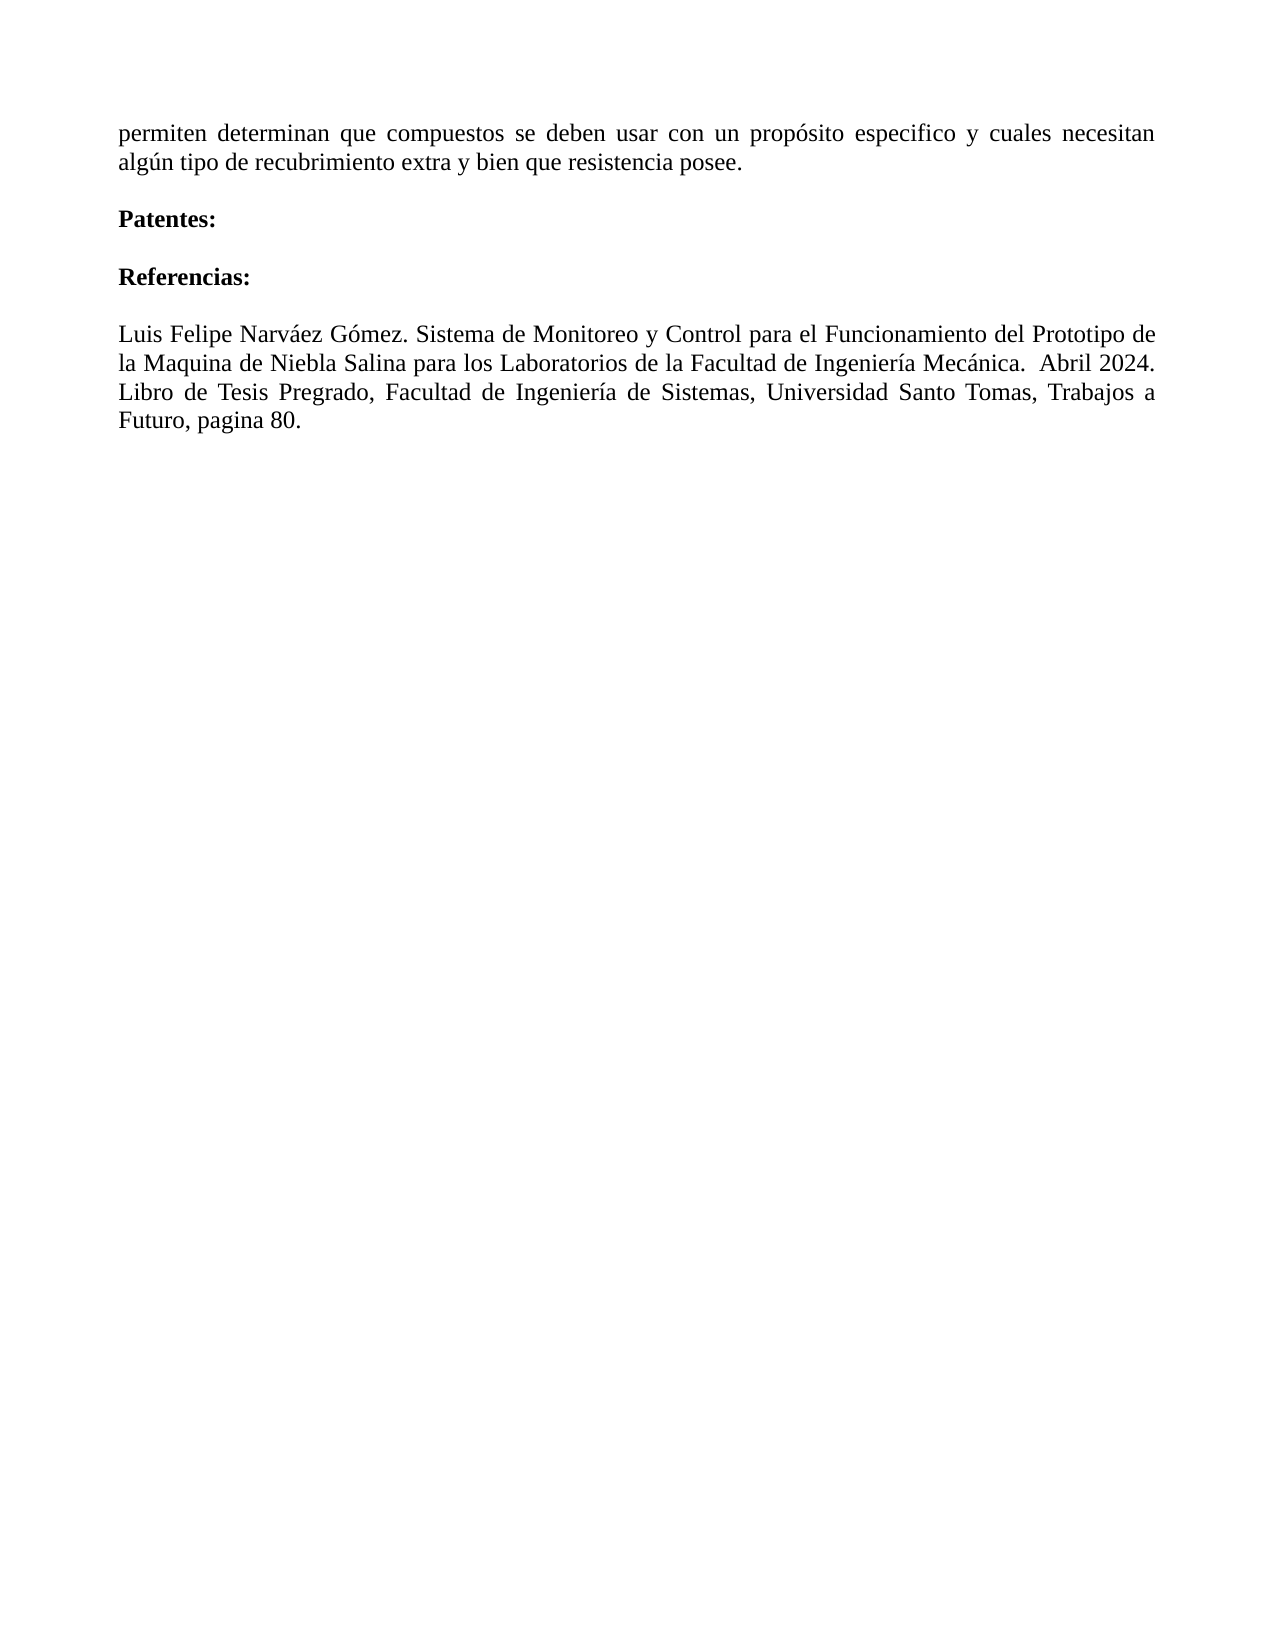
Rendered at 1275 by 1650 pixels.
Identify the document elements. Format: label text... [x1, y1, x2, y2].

text permiten determinan que compuestos se deben usar con un propósito especifico y cuales necesitan algún tipo de recubrimiento extra y bien que resistencia posee. [118, 118, 1157, 176]
text Patentes: [118, 204, 1157, 233]
text Luis Felipe Narváez Gómez. Sistema de Monitoreo y Control para el Funcionamiento del Prototipo de la Maquina de Niebla Salina para los Laboratorios de la Facultad de Ingeniería Mecánica. Abril 2024. Libro de Tesis Pregrado, Facultad de Ingeniería de Sistemas, Universidad Santo Tomas, Trabajos a Futuro, pagina 80. [118, 319, 1157, 434]
text Referencias: [118, 262, 1157, 291]
